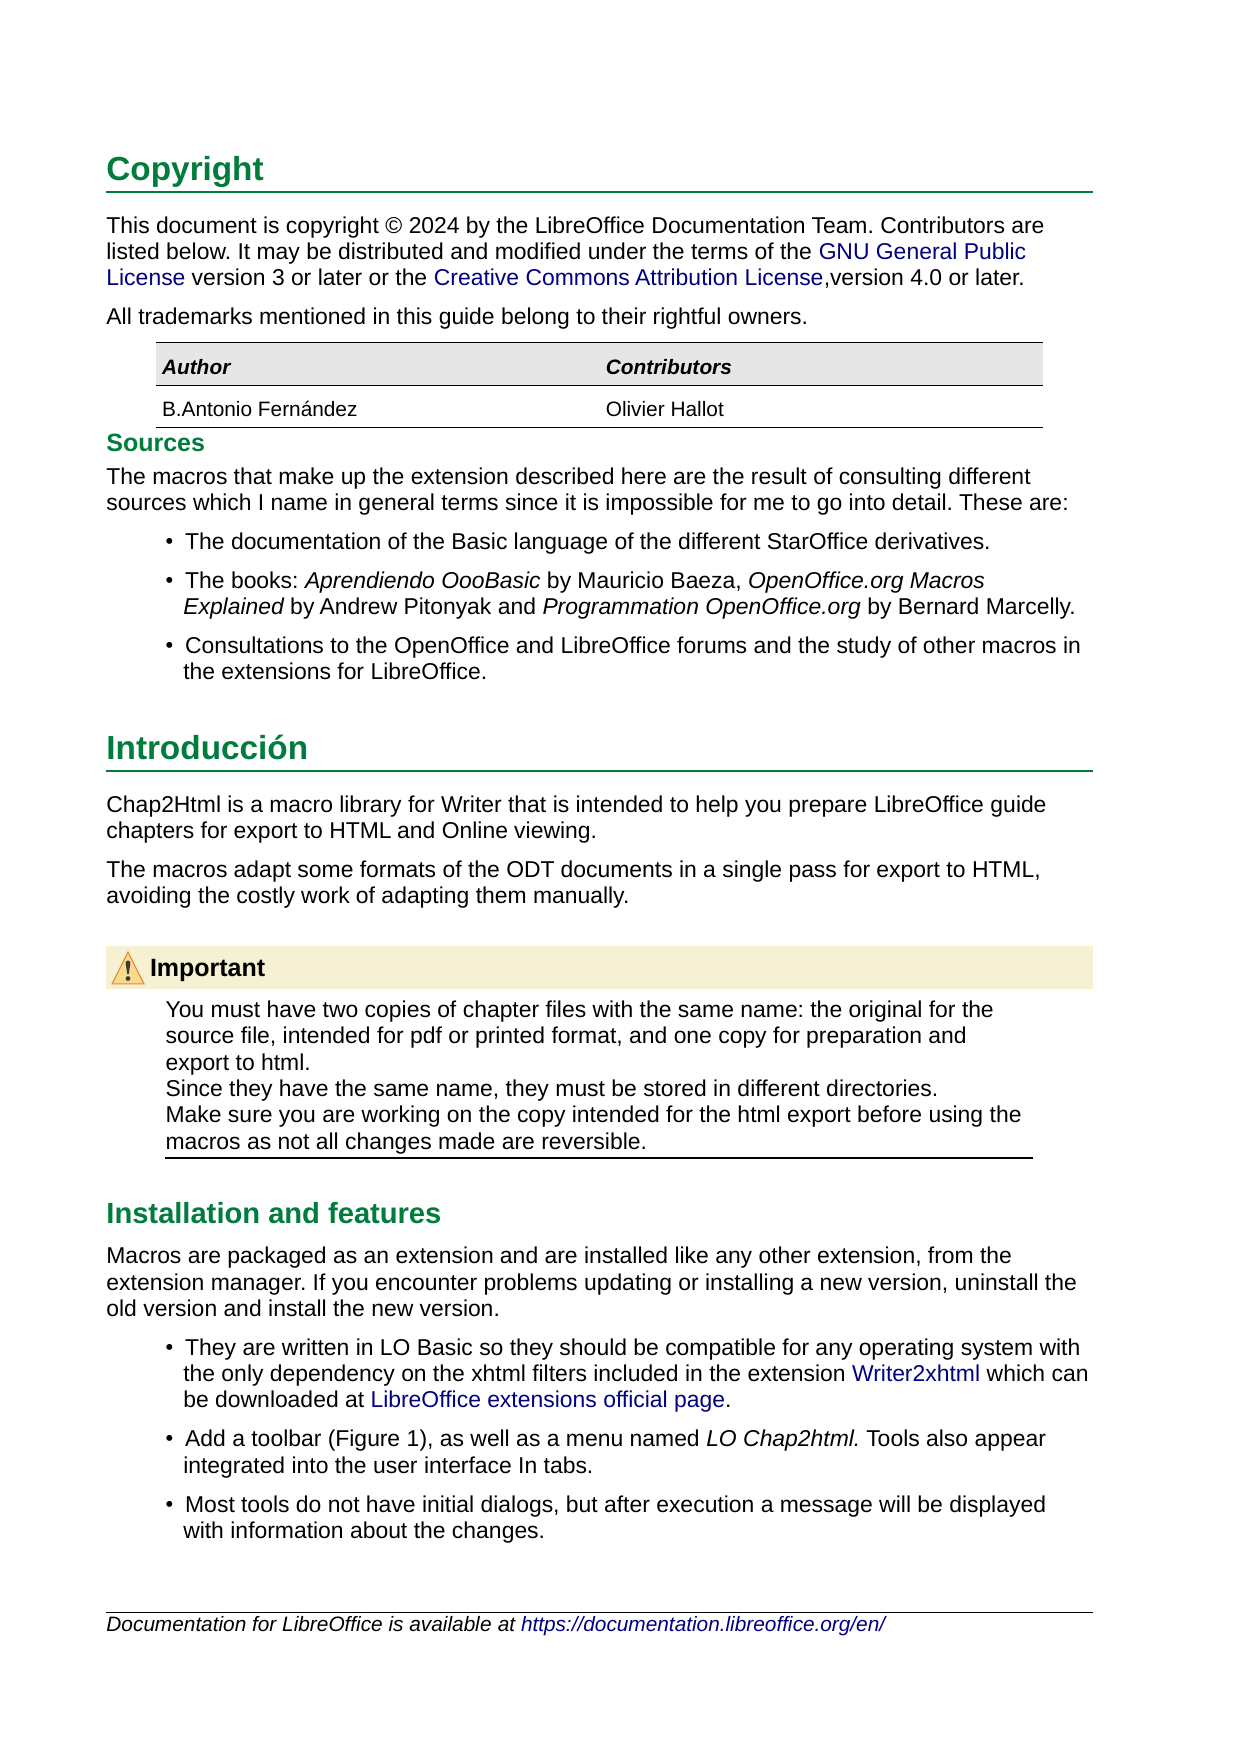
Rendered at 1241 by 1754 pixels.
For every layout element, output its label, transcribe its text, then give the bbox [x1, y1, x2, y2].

list Most tools do not have initial dialogs, but after execution a message will be displayed with information about the changes. [165, 1491, 1093, 1543]
subtitle Sources [106, 427, 1093, 456]
table_header Contributors [599, 343, 1043, 385]
text The macros that make up the extension described here are the result of consulting different sources which I name in general terms since it is impossible for me to go into detail. These are: [106, 463, 1093, 515]
subtitle Copyright [106, 149, 1093, 191]
subtitle Installation and features [106, 1196, 1093, 1230]
list The books: Aprendiendo OooBasic by Mauricio Baeza, OpenOffice.org Macros Explained by Andrew Pitonyak and Programmation OpenOffice.org by Bernard Marcelly. [165, 567, 1093, 619]
text The macros adapt some formats of the ODT documents in a single pass for export to HTML, avoiding the costly work of adapting them manually. [106, 856, 1093, 909]
list Consultations to the OpenOffice and LibreOffice forums and the study of other macros in the extensions for LibreOffice. [165, 632, 1093, 685]
subtitle Important [106, 946, 1093, 989]
table_cell B.Antonio Fernández [156, 386, 599, 427]
text This document is copyright © 2024 by the LibreOffice Documentation Team. Contributors are listed below. It may be distributed and modified under the terms of the GNU General Public License version 3 or later or the Creative Commons Attribution License,version 4.0 or later. [106, 212, 1093, 291]
list Macros are packaged as an extension and are installed like any other extension, from the extension manager. If you encounter problems updating or installing a new version, uninstall the old version and install the new version. [106, 1242, 1093, 1321]
table_header Author [156, 343, 599, 385]
table_cell Olivier Hallot [599, 386, 1043, 427]
list The documentation of the Basic language of the different StarOffice derivatives. [165, 528, 1093, 554]
text Chap2Html is a macro library for Writer that is intended to help you prepare LibreOffice guide chapters for export to HTML and Online viewing. [106, 791, 1093, 843]
list They are written in LO Basic so they should be compatible for any operating system with the only dependency on the xhtml filters included in the extension Writer2xhtml which can be downloaded at LibreOffice extensions official page. [165, 1334, 1093, 1413]
subtitle Introducción [106, 728, 1093, 770]
text You must have two copies of chapter files with the same name: the original for the source file, intended for pdf or printed format, and one copy for preparation and export to html. Since they have the same name, they must be stored in different directories. Make sure you are working on the copy intended for the html export before using the macros as not all changes made are reversible. [165, 996, 1033, 1157]
text All trademarks mentioned in this guide belong to their rightful owners. [106, 303, 1093, 329]
list Add a toolbar (1), as well as a menu named LO Chap2html. Tools also appear integrated into the user interface In tabs. [165, 1425, 1093, 1478]
